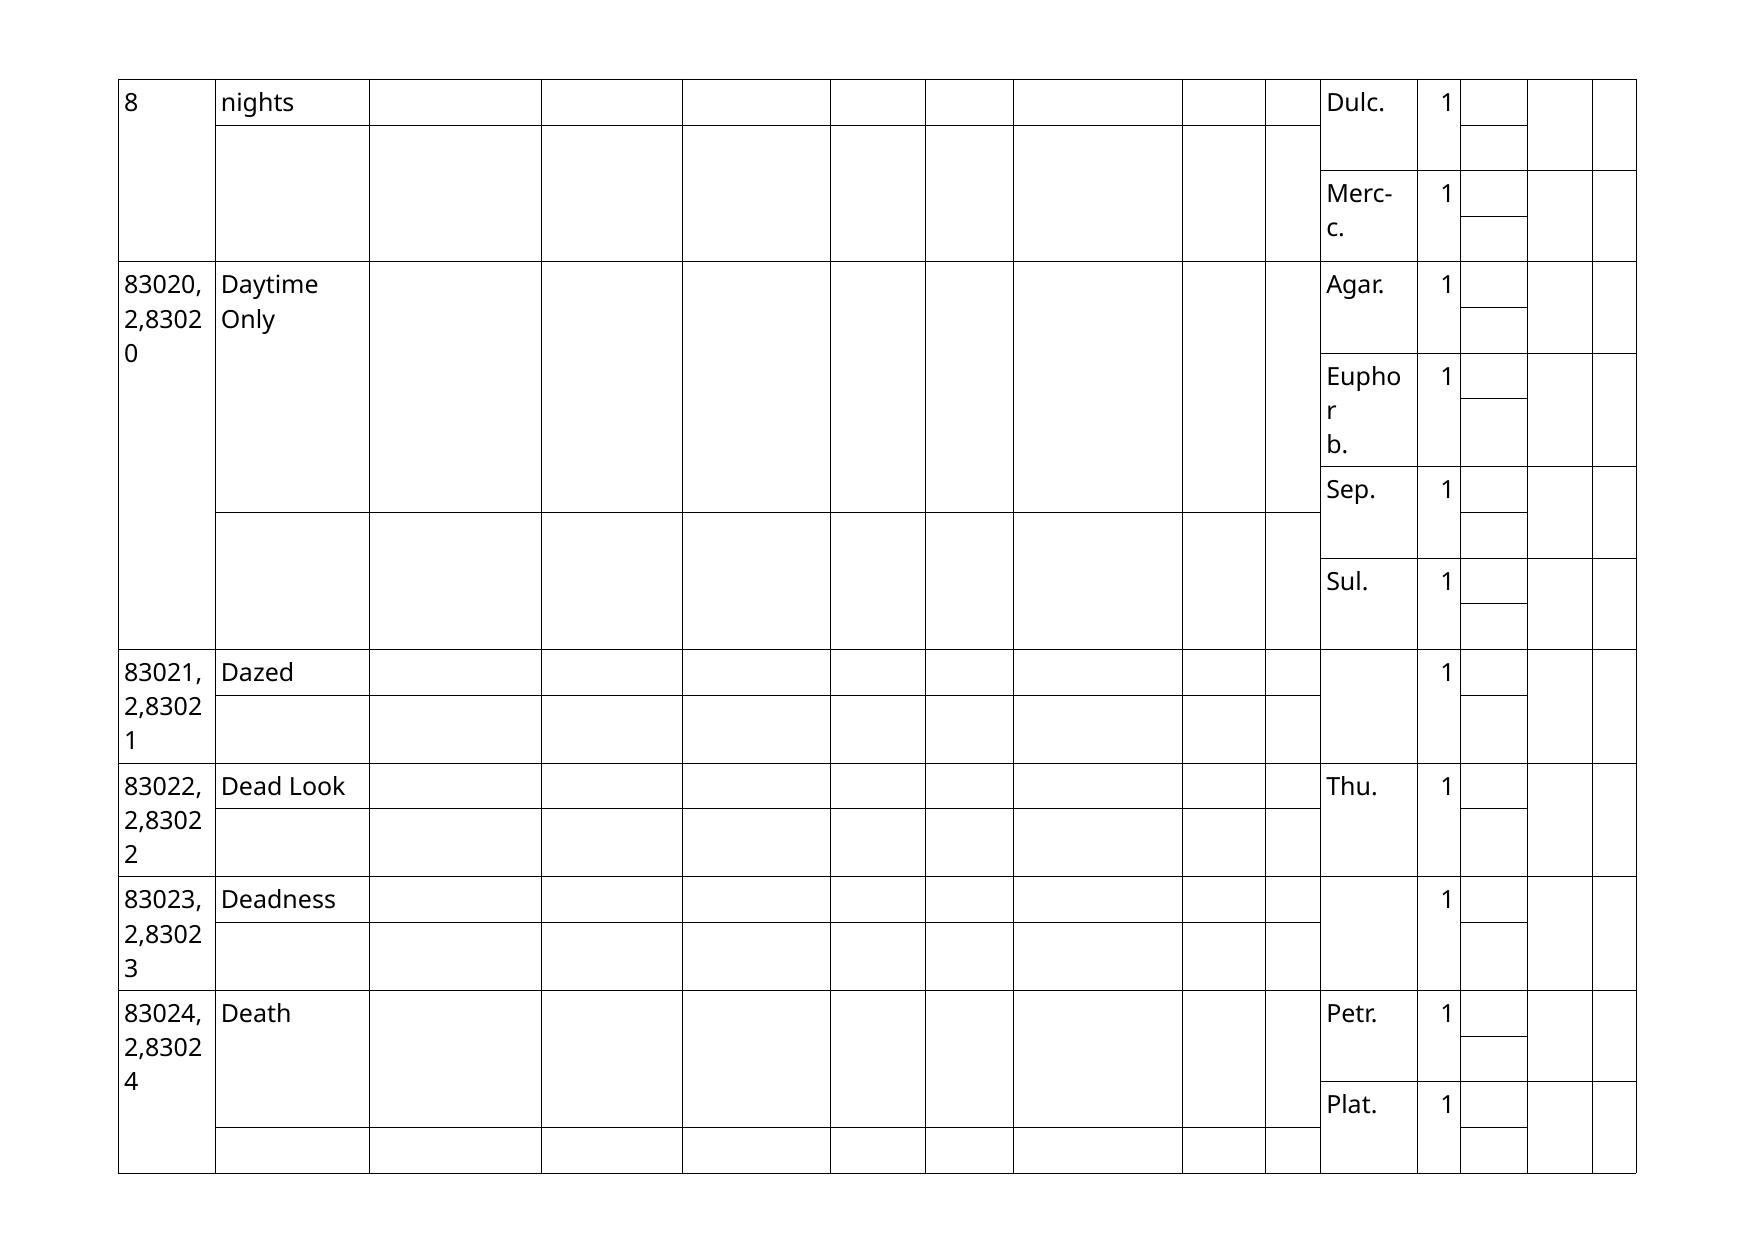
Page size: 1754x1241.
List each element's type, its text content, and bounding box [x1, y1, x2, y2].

table_cell [683, 650, 830, 694]
table_cell 1 [1418, 1082, 1460, 1173]
table_cell [831, 513, 925, 649]
table_cell [216, 126, 369, 261]
table_cell [683, 126, 830, 261]
table_cell [1266, 126, 1320, 261]
table_cell [1014, 126, 1182, 261]
table_cell [1266, 877, 1320, 922]
table_cell Dazed [216, 650, 369, 694]
table_cell nights [216, 80, 369, 124]
table_cell [1266, 923, 1320, 990]
table_cell [1528, 171, 1592, 261]
table_cell [1266, 513, 1320, 649]
table_cell [1014, 877, 1182, 922]
table_cell [542, 923, 682, 990]
table_cell [1461, 559, 1527, 603]
table_cell Death [216, 991, 369, 1127]
table_cell [370, 126, 541, 261]
table_cell Deadness [216, 877, 369, 922]
table_cell [370, 991, 541, 1127]
table_cell [542, 513, 682, 649]
table_cell [1461, 354, 1527, 398]
table_cell [1528, 559, 1592, 649]
table_cell Euphor b. [1321, 354, 1417, 466]
table_cell [216, 1128, 369, 1173]
table_cell [1461, 696, 1527, 763]
table_cell [1014, 809, 1182, 876]
table_cell [831, 650, 925, 694]
table_cell [216, 809, 369, 876]
table_cell [370, 262, 541, 512]
table_cell 1 [1418, 877, 1460, 990]
table_cell [1183, 764, 1265, 808]
table_cell [1593, 80, 1636, 170]
table_cell [1183, 991, 1265, 1127]
table_cell [1461, 923, 1527, 990]
table_cell [1014, 764, 1182, 808]
table_cell [926, 696, 1013, 763]
table_cell [542, 696, 682, 763]
table_cell [1461, 1082, 1527, 1127]
table_cell [1593, 877, 1636, 990]
table_cell 1 [1418, 467, 1460, 558]
table_cell [683, 809, 830, 876]
table_cell [370, 809, 541, 876]
table_cell [683, 262, 830, 512]
table_cell [1183, 877, 1265, 922]
table_cell Dulc. [1321, 80, 1417, 170]
table_cell [1593, 559, 1636, 649]
table_cell [683, 80, 830, 124]
table_cell [1528, 354, 1592, 466]
table_cell [683, 513, 830, 649]
table_cell [926, 650, 1013, 694]
table_cell 1 [1418, 262, 1460, 353]
table_cell [1461, 171, 1527, 216]
table_cell [683, 696, 830, 763]
table_cell [1014, 650, 1182, 694]
table_cell [926, 1128, 1013, 1173]
table_cell Thu. [1321, 764, 1417, 876]
table_cell [1183, 126, 1265, 261]
table_cell 1 [1418, 991, 1460, 1081]
table_cell [1183, 923, 1265, 990]
table_cell 83022,2,83022 [119, 764, 215, 876]
table_cell [542, 764, 682, 808]
table_cell [1461, 399, 1527, 466]
table_cell [831, 877, 925, 922]
table_cell Sul. [1321, 559, 1417, 649]
table_cell Petr. [1321, 991, 1417, 1081]
table_cell 1 [1418, 354, 1460, 466]
table_cell [926, 764, 1013, 808]
table_cell [1183, 80, 1265, 124]
table_cell [542, 991, 682, 1127]
table_cell [370, 696, 541, 763]
table_cell [831, 1128, 925, 1173]
table_cell [831, 126, 925, 261]
table_cell [542, 877, 682, 922]
table_cell [926, 262, 1013, 512]
table_cell [216, 513, 369, 649]
table_cell [1014, 991, 1182, 1127]
table_cell 83021,2,83021 [119, 650, 215, 763]
table_cell [1528, 1082, 1592, 1173]
table_cell [1528, 650, 1592, 763]
table_cell [1461, 467, 1527, 512]
table_cell [1461, 262, 1527, 307]
table_cell [1593, 650, 1636, 763]
table_cell [542, 80, 682, 124]
table_cell [1183, 1128, 1265, 1173]
table_cell [370, 513, 541, 649]
table_cell [370, 80, 541, 124]
table_cell [1266, 1128, 1320, 1173]
table_cell [926, 923, 1013, 990]
table_cell [1321, 877, 1417, 990]
table_cell [1266, 80, 1320, 124]
table_cell Agar. [1321, 262, 1417, 353]
table_cell [926, 80, 1013, 124]
table_cell [683, 877, 830, 922]
table_cell [1593, 991, 1636, 1081]
table_cell [1461, 1128, 1527, 1173]
table_cell 83024,2,83024 [119, 991, 215, 1173]
table_cell [1266, 262, 1320, 512]
table_cell [1014, 262, 1182, 512]
table_cell [926, 877, 1013, 922]
table_cell [1183, 262, 1265, 512]
table_cell [1461, 1037, 1527, 1081]
table_cell [542, 262, 682, 512]
table_cell [683, 923, 830, 990]
table_cell [1528, 991, 1592, 1081]
table_cell [926, 513, 1013, 649]
table_cell [370, 923, 541, 990]
table_cell [831, 262, 925, 512]
table_cell [1593, 262, 1636, 353]
table_cell [1461, 877, 1527, 922]
table_cell [683, 764, 830, 808]
table_cell [1183, 809, 1265, 876]
table_cell [1528, 877, 1592, 990]
table_cell 1 [1418, 764, 1460, 876]
table_cell [370, 1128, 541, 1173]
table_cell [831, 809, 925, 876]
table_cell [1593, 171, 1636, 261]
table_cell [216, 696, 369, 763]
table_cell [831, 923, 925, 990]
table_cell [1461, 513, 1527, 558]
table_cell [1183, 650, 1265, 694]
table_cell [1593, 1082, 1636, 1173]
table_cell [1266, 764, 1320, 808]
table_cell [542, 126, 682, 261]
table_cell [1014, 1128, 1182, 1173]
table_cell 1 [1418, 171, 1460, 261]
table_cell Sep. [1321, 467, 1417, 558]
table_cell [216, 923, 369, 990]
table_cell Dead Look [216, 764, 369, 808]
table_cell [370, 650, 541, 694]
table_cell [1266, 650, 1320, 694]
table_cell [1593, 354, 1636, 466]
table_cell [926, 991, 1013, 1127]
table_cell Plat. [1321, 1082, 1417, 1173]
table_cell [1014, 80, 1182, 124]
table_cell [926, 126, 1013, 261]
table_cell [1014, 923, 1182, 990]
table_cell [1321, 650, 1417, 763]
table_cell Daytime Only [216, 262, 369, 512]
table_cell [1266, 809, 1320, 876]
table_cell 83020,2,83020 [119, 262, 215, 649]
table_cell [370, 764, 541, 808]
table_cell [831, 764, 925, 808]
table_cell [1183, 696, 1265, 763]
table_cell [1593, 764, 1636, 876]
table_cell [1528, 262, 1592, 353]
table_cell [1266, 991, 1320, 1127]
table_cell [831, 991, 925, 1127]
table_cell [1014, 696, 1182, 763]
table_cell [542, 1128, 682, 1173]
table_cell [1014, 513, 1182, 649]
table_cell [1461, 217, 1527, 261]
table_cell 83023,2,83023 [119, 877, 215, 990]
table_cell [1528, 467, 1592, 558]
table_cell [1461, 764, 1527, 808]
table_cell [831, 80, 925, 124]
table_cell [542, 650, 682, 694]
table_cell 8 [119, 80, 215, 261]
table_cell 1 [1418, 559, 1460, 649]
table_cell [1266, 696, 1320, 763]
table_cell [1461, 126, 1527, 170]
table_cell 1 [1418, 80, 1460, 170]
table_cell [831, 696, 925, 763]
table_cell [1461, 809, 1527, 876]
table_cell [1593, 467, 1636, 558]
table_cell [370, 877, 541, 922]
table_cell [1461, 308, 1527, 353]
table_cell [1528, 80, 1592, 170]
table_cell [1528, 764, 1592, 876]
table_cell [542, 809, 682, 876]
table_cell [1183, 513, 1265, 649]
table_cell 1 [1418, 650, 1460, 763]
table_cell [1461, 80, 1527, 124]
table_cell [1461, 604, 1527, 649]
table_cell [1461, 650, 1527, 694]
table_cell [683, 991, 830, 1127]
table_cell [683, 1128, 830, 1173]
table_cell [1461, 991, 1527, 1036]
table_cell [926, 809, 1013, 876]
table_cell Merc-c. [1321, 171, 1417, 261]
